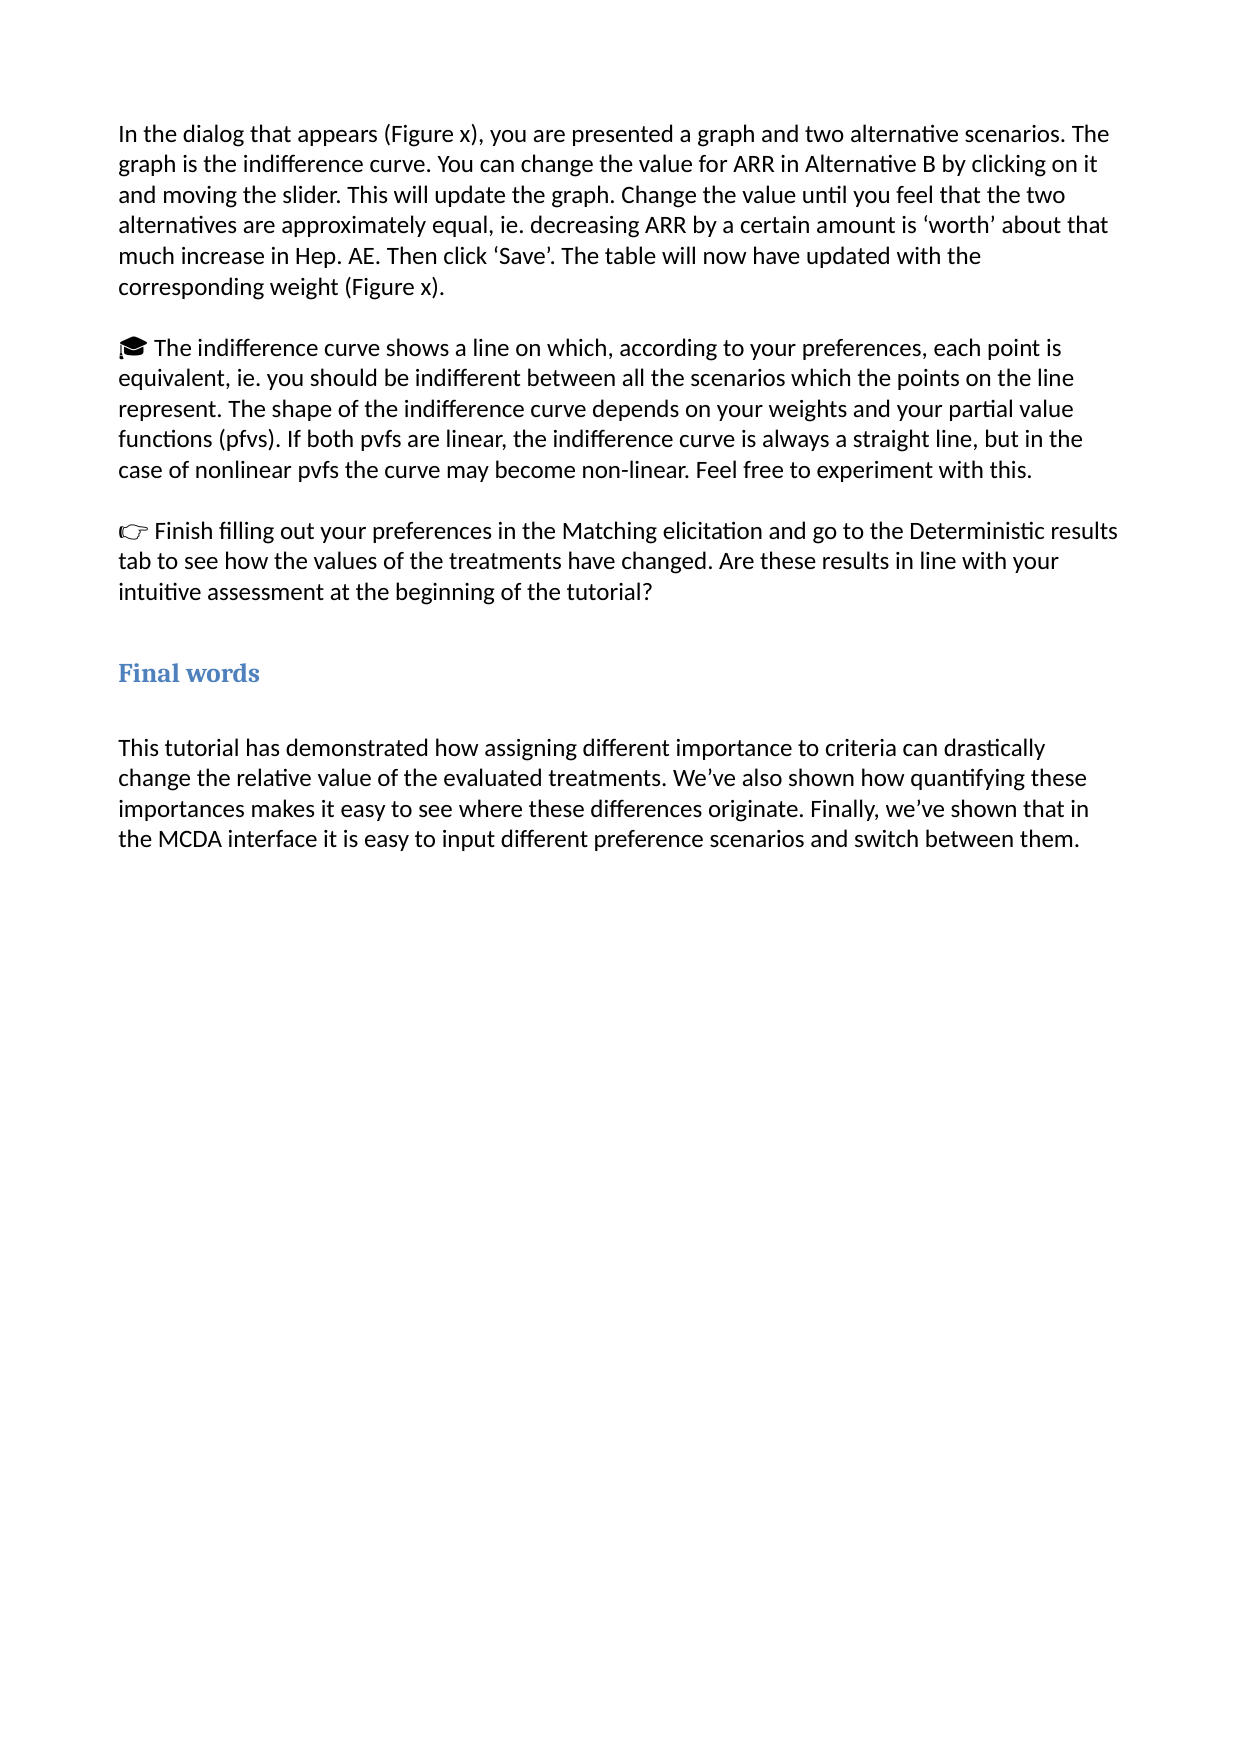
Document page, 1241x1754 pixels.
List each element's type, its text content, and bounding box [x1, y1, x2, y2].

text This tutorial has demonstrated how assigning different importance to criteria can drastically change the relative value of the evaluated treatments. We’ve also shown how quantifying these importances makes it easy to see where these differences originate. Finally, we’ve shown that in the MCDA interface it is easy to input different preference scenarios and switch between them. [118, 732, 1122, 854]
text 👉 Finish filling out your preferences in the Matching elicitation and go to the Deterministic results tab to see how the values of the treatments have changed. Are these results in line with your intuitive assessment at the beginning of the tutorial? [118, 515, 1122, 606]
text 🎓 The indifference curve shows a line on which, according to your preferences, each point is equivalent, ie. you should be indifferent between all the scenarios which the points on the line represent. The shape of the indifference curve depends on your weights and your partial value functions (pfvs). If both pvfs are linear, the indifference curve is always a straight line, but in the case of nonlinear pvfs the curve may become non-linear. Feel free to experiment with this. [118, 332, 1122, 484]
subtitle Final words [118, 658, 1122, 689]
text In the dialog that appears (Figure x), you are presented a graph and two alternative scenarios. The graph is the indifference curve. You can change the value for ARR in Alternative B by clicking on it and moving the slider. This will update the graph. Change the value until you feel that the two alternatives are approximately equal, ie. decreasing ARR by a certain amount is ‘worth’ about that much increase in Hep. AE. Then click ‘Save’. The table will now have updated with the corresponding weight (Figure x). [118, 118, 1122, 301]
